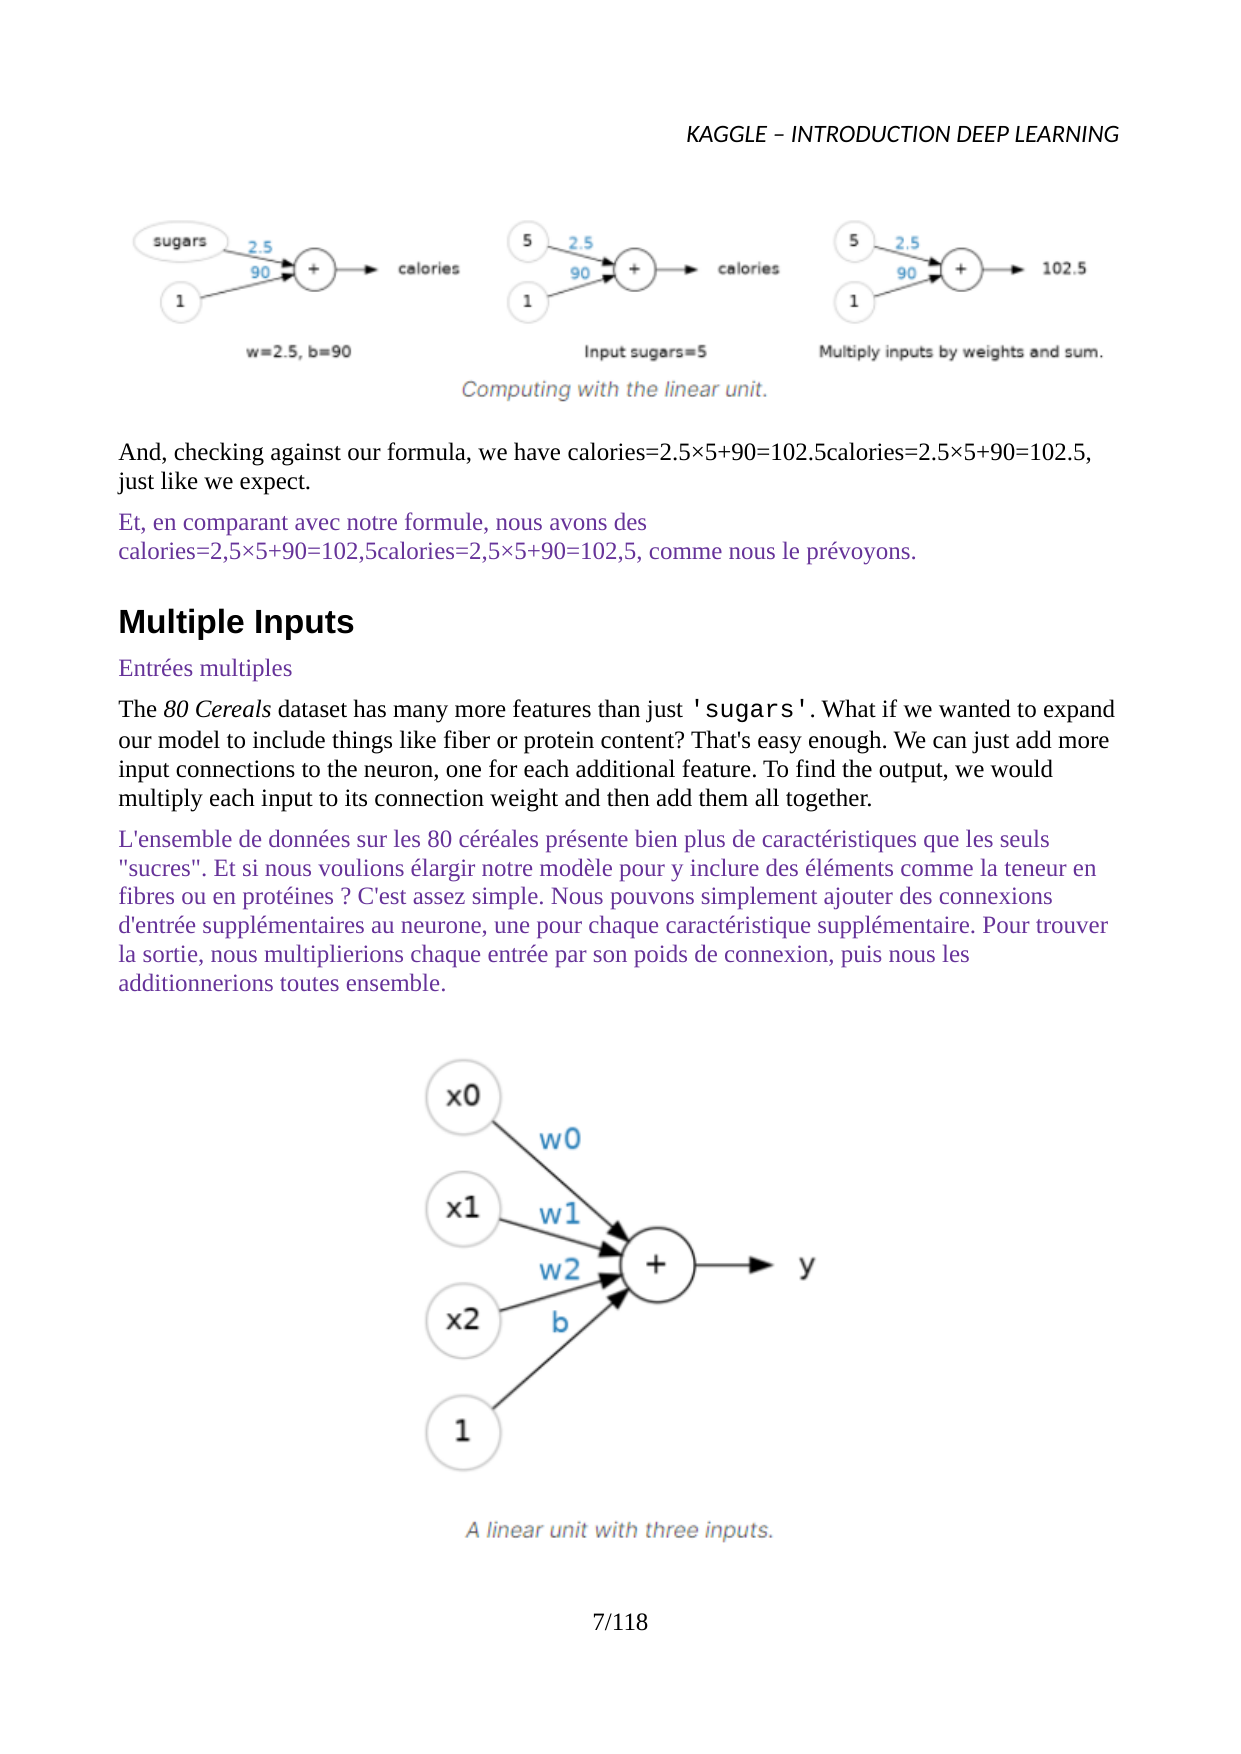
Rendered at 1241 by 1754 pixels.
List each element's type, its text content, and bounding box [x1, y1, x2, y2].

text The 80 Cereals dataset has many more features than just 'sugars'. What if we wanted to expand our model to include things like fiber or protein content? That's easy enough. We can just add more input connections to the neuron, one for each additional feature. To find the output, we would multiply each input to its connection weight and then add them all together. [118, 694, 1122, 811]
text Entrées multiples [118, 653, 1122, 682]
text L'ensemble de données sur les 80 céréales présente bien plus de caractéristiques que les seuls "sucres". Et si nous voulions élargir notre modèle pour y inclure des éléments comme la teneur en fibres ou en protéines ? C'est assez simple. Nous pouvons simplement ajouter des connexions d'entrée supplémentaires au neurone, une pour chaque caractéristique supplémentaire. Pour trouver la sortie, nous multiplierions chaque entrée par son poids de connexion, puis nous les additionnerions toutes ensemble. [118, 824, 1122, 996]
text And, checking against our formula, we have calories=2.5×5+90=102.5calories=2.5×5+90=102.5, just like we expect. [118, 409, 1122, 494]
picture [118, 178, 1122, 409]
subtitle Multiple Inputs [118, 602, 1122, 641]
text Et, en comparant avec notre formule, nous avons des calories=2,5×5+90=102,5calories=2,5×5+90=102,5, comme nous le prévoyons. [118, 507, 1122, 564]
picture [365, 1008, 875, 1552]
